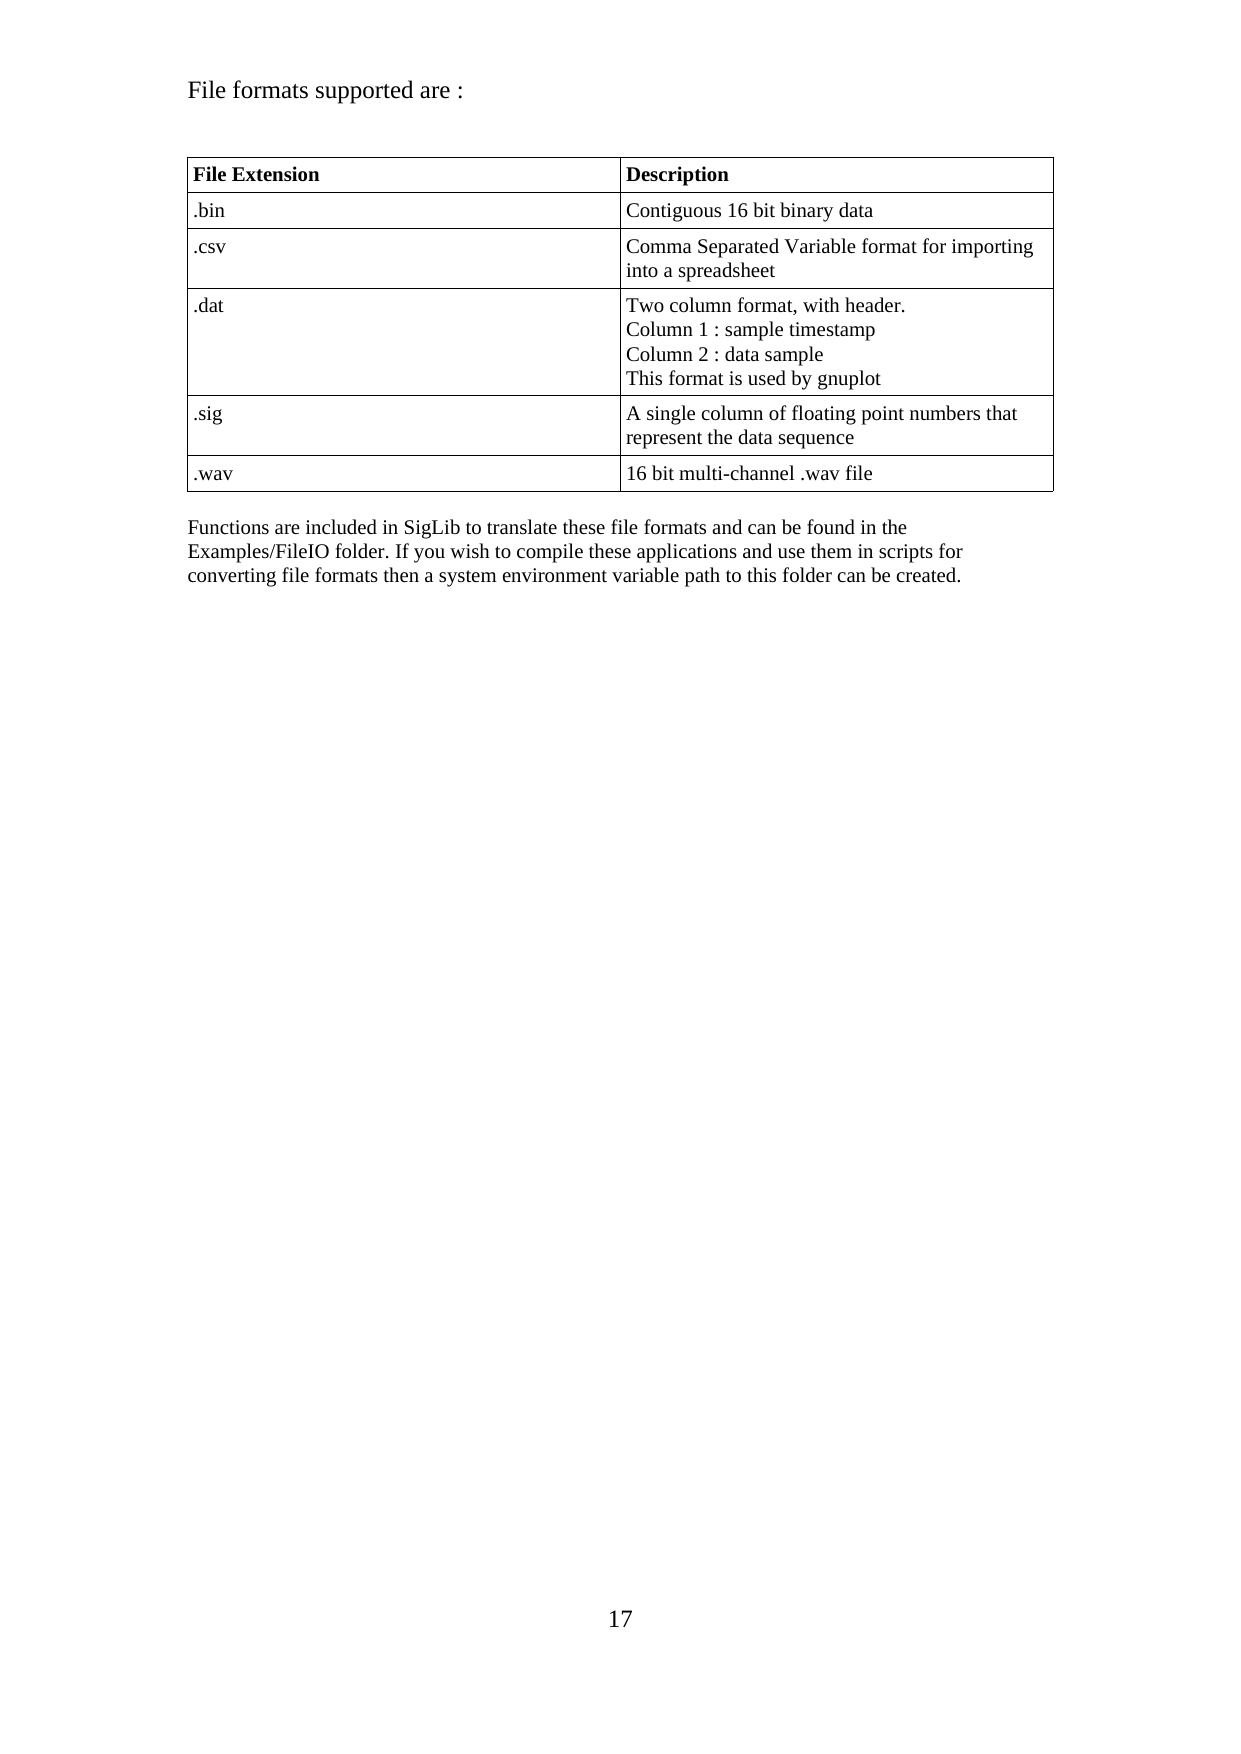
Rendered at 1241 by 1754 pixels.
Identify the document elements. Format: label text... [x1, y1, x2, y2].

text Functions are included in SigLib to translate these file formats and can be found in the Examples/FileIO folder. If you wish to compile these applications and use them in scripts for converting file formats then a system environment variable path to this folder can be created. [187, 515, 1053, 587]
text File formats supported are : [187, 75, 1053, 104]
table_cell .bin [188, 193, 620, 228]
table_cell 16 bit multi-channel .wav file [621, 456, 1053, 491]
table_cell .sig [188, 396, 620, 455]
table_cell Contiguous 16 bit binary data [621, 193, 1053, 228]
table_cell Comma Separated Variable format for importing into a spreadsheet [621, 229, 1053, 287]
table_cell .dat [188, 289, 620, 395]
table_cell Two column format, with header. Column 1 : sample timestamp Column 2 : data sample This format is used by gnuplot [621, 289, 1053, 395]
table_cell .csv [188, 229, 620, 287]
table_cell .wav [188, 456, 620, 491]
table_header Description [621, 158, 1053, 192]
table_cell A single column of floating point numbers that represent the data sequence [621, 396, 1053, 455]
table_header File Extension [188, 158, 620, 192]
